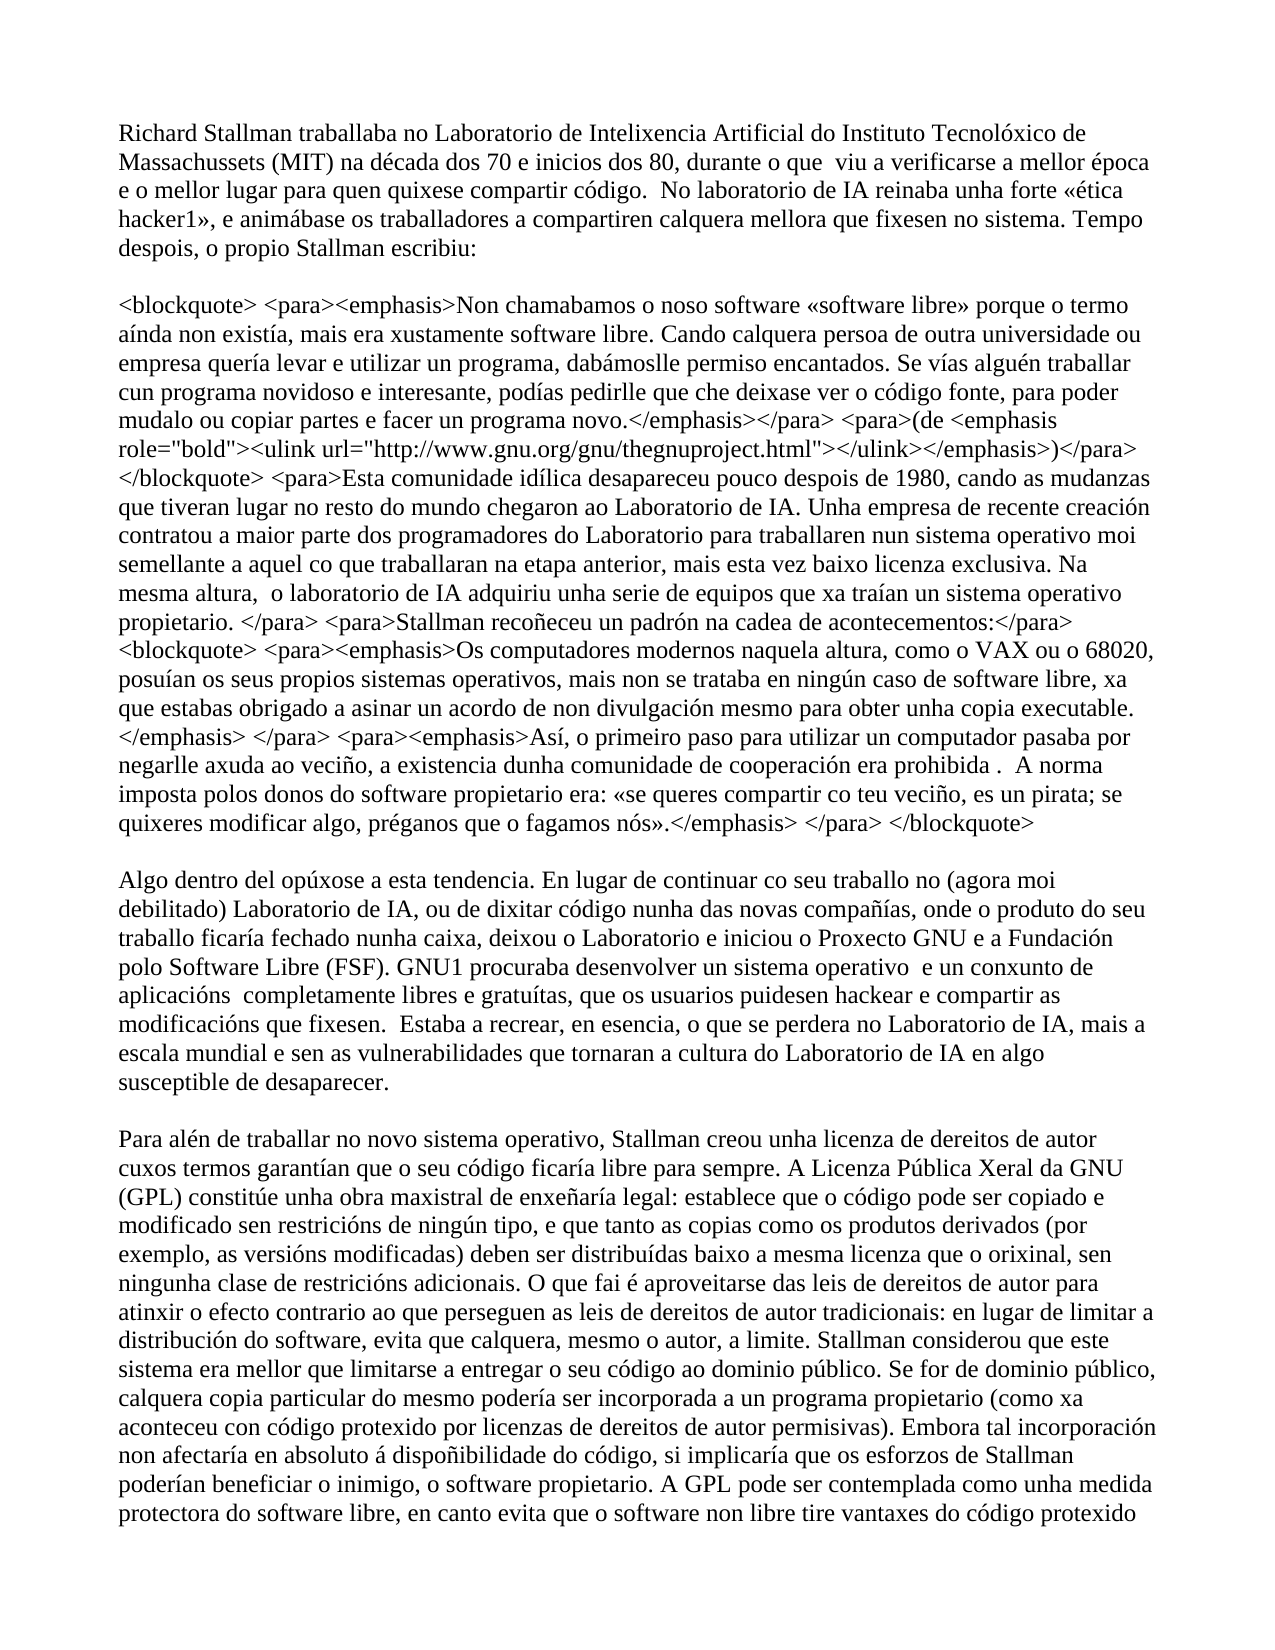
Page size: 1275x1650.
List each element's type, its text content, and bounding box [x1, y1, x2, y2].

text Richard Stallman traballaba no Laboratorio de Intelixencia Artificial do Instituto Tecnolóxico de Massachussets (MIT) na década dos 70 e inicios dos 80, durante o que viu a verificarse a mellor época e o mellor lugar para quen quixese compartir código. No laboratorio de IA reinaba unha forte «ética hacker1», e animábase os traballadores a compartiren calquera mellora que fixesen no sistema. Tempo despois, o propio Stallman escribiu: [118, 118, 1157, 262]
text Para alén de traballar no novo sistema operativo, Stallman creou unha licenza de dereitos de autor cuxos termos garantían que o seu código ficaría libre para sempre. A Licenza Pública Xeral da GNU (GPL) constitúe unha obra maxistral de enxeñaría legal: establece que o código pode ser copiado e modificado sen restricións de ningún tipo, e que tanto as copias como os produtos derivados (por exemplo, as versións modificadas) deben ser distribuídas baixo a mesma licenza que o orixinal, sen ningunha clase de restricións adicionais. O que fai é aproveitarse das leis de dereitos de autor para atinxir o efecto contrario ao que perseguen as leis de dereitos de autor tradicionais: en lugar de limitar a distribución do software, evita que calquera, mesmo o autor, a limite. Stallman considerou que este sistema era mellor que limitarse a entregar o seu código ao dominio público. Se for de dominio público, calquera copia particular do mesmo podería ser incorporada a un programa propietario (como xa aconteceu con código protexido por licenzas de dereitos de autor permisivas). Embora tal incorporación non afectaría en absoluto á dispoñibilidade do código, si implicaría que os esforzos de Stallman poderían beneficiar o inimigo, o software propietario. A GPL pode ser contemplada como unha medida protectora do software libre, en canto evita que o software non libre tire vantaxes do código protexido [118, 1124, 1157, 1527]
text <blockquote> <para><emphasis>Non chamabamos o noso software «software libre» porque o termo aínda non existía, mais era xustamente software libre. Cando calquera persoa de outra universidade ou empresa quería levar e utilizar un programa, dabámoslle permiso encantados. Se vías alguén traballar cun programa novidoso e interesante, podías pedirlle que che deixase ver o código fonte, para poder mudalo ou copiar partes e facer un programa novo.</emphasis></para> <para>(de <emphasis role="bold"><ulink url="http://www.gnu.org/gnu/thegnuproject.html"></ulink></emphasis>)</para> </blockquote> <para>Esta comunidade idílica desapareceu pouco despois de 1980, cando as mudanzas que tiveran lugar no resto do mundo chegaron ao Laboratorio de IA. Unha empresa de recente creación contratou a maior parte dos programadores do Laboratorio para traballaren nun sistema operativo moi semellante a aquel co que traballaran na etapa anterior, mais esta vez baixo licenza exclusiva. Na mesma altura, o laboratorio de IA adquiriu unha serie de equipos que xa traían un sistema operativo propietario. </para> <para>Stallman recoñeceu un padrón na cadea de acontecementos:</para> <blockquote> <para><emphasis>Os computadores modernos naquela altura, como o VAX ou o 68020, posuían os seus propios sistemas operativos, mais non se trataba en ningún caso de software libre, xa que estabas obrigado a asinar un acordo de non divulgación mesmo para obter unha copia executable. </emphasis> </para> <para><emphasis>Así, o primeiro paso para utilizar un computador pasaba por negarlle axuda ao veciño, a existencia dunha comunidade de cooperación era prohibida . A norma imposta polos donos do software propietario era: «se queres compartir co teu veciño, es un pirata; se quixeres modificar algo, préganos que o fagamos nós».</emphasis> </para> </blockquote> [118, 291, 1157, 837]
text Algo dentro del opúxose a esta tendencia. En lugar de continuar co seu traballo no (agora moi debilitado) Laboratorio de IA, ou de dixitar código nunha das novas compañías, onde o produto do seu traballo ficaría fechado nunha caixa, deixou o Laboratorio e iniciou o Proxecto GNU e a Fundación polo Software Libre (FSF). GNU1 procuraba desenvolver un sistema operativo e un conxunto de aplicacións completamente libres e gratuítas, que os usuarios puidesen hackear e compartir as modificacións que fixesen. Estaba a recrear, en esencia, o que se perdera no Laboratorio de IA, mais a escala mundial e sen as vulnerabilidades que tornaran a cultura do Laboratorio de IA en algo susceptible de desaparecer. [118, 866, 1157, 1096]
